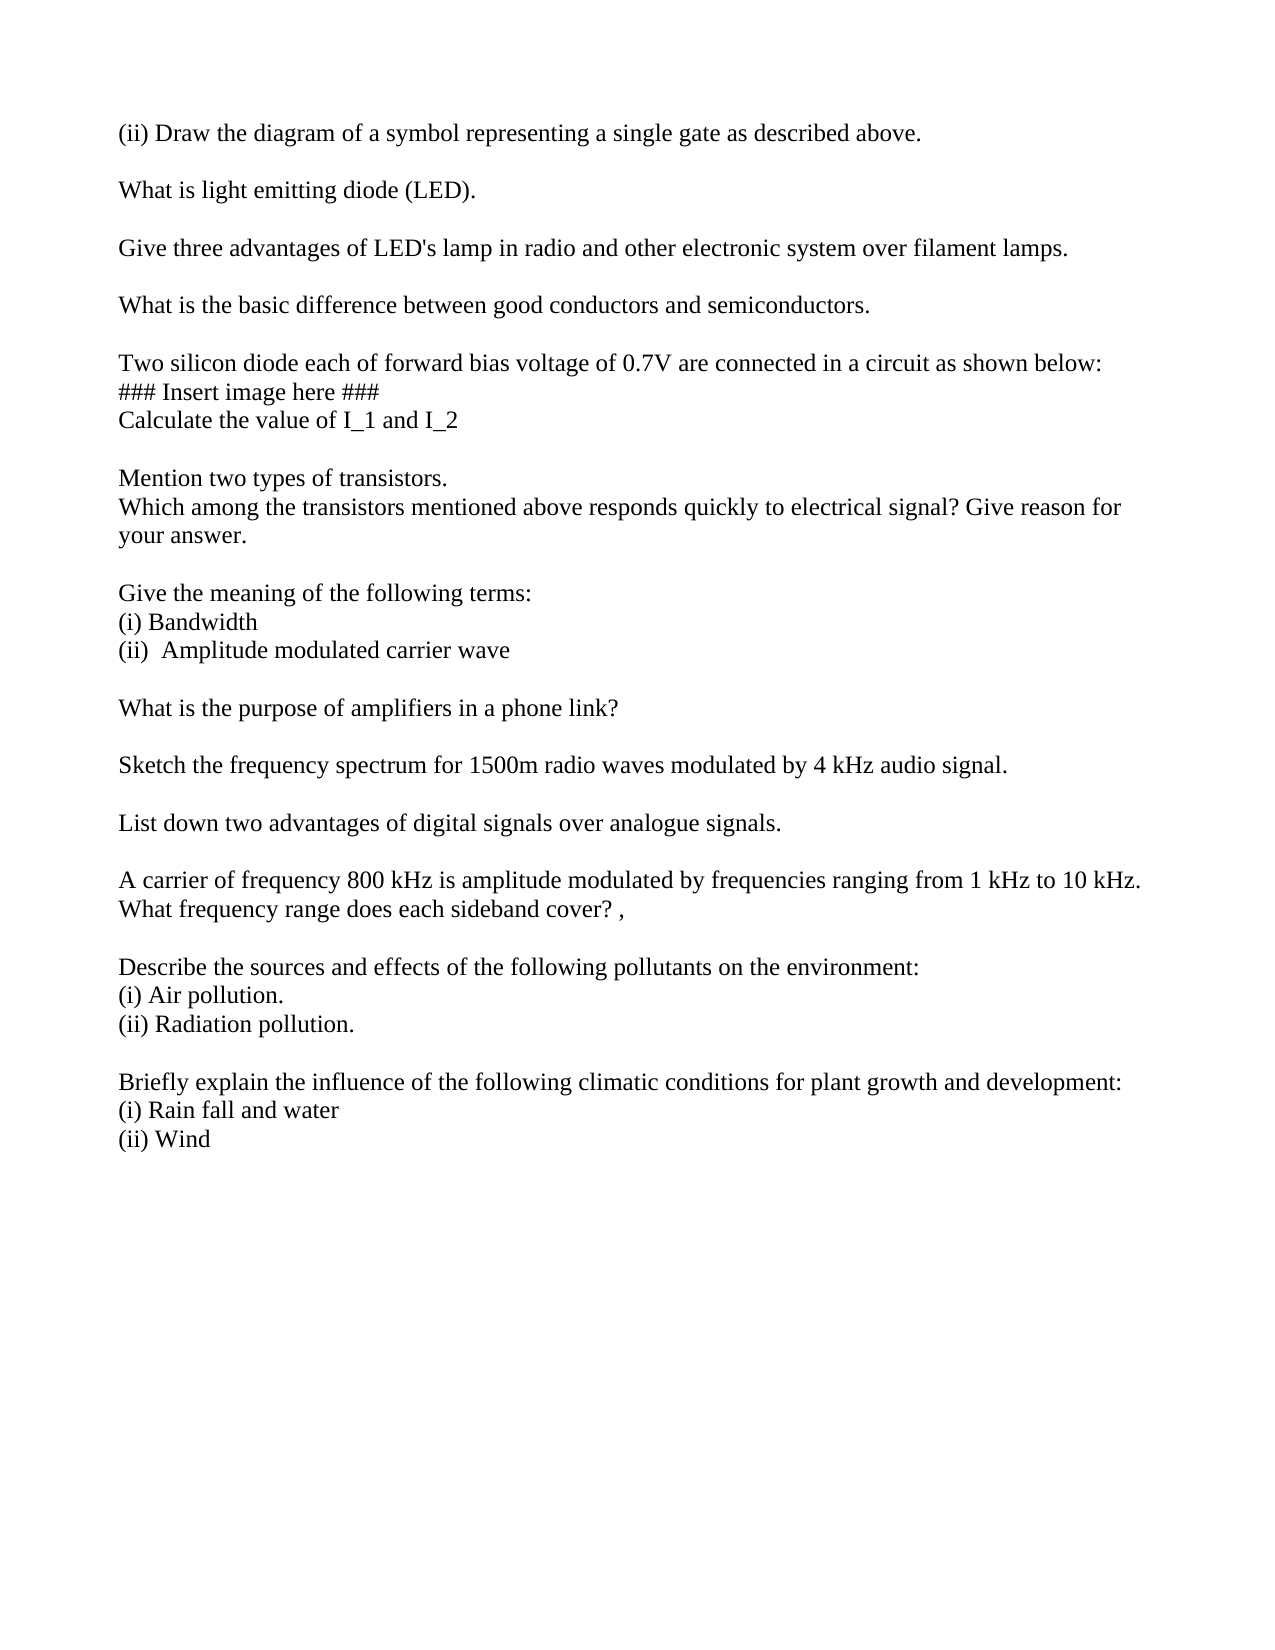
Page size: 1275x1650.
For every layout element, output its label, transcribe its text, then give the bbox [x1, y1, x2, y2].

text Calculate the value of I_1 and I_2 [118, 406, 1157, 434]
text Describe the sources and effects of the following pollutants on the environment: [118, 952, 1157, 981]
text (i) Bandwidth [118, 607, 1157, 636]
text Give three advantages of LED's lamp in radio and other electronic system over filament lamps. [118, 233, 1157, 262]
text Sketch the frequency spectrum for 1500m radio waves modulated by 4 kHz audio signal. [118, 751, 1157, 779]
text Which among the transistors mentioned above responds quickly to electrical signal? Give reason for your answer. [118, 492, 1157, 549]
text Mention two types of transistors. [118, 463, 1157, 492]
text Give the meaning of the following terms: [118, 578, 1157, 607]
text (ii) Wind [118, 1124, 1157, 1153]
text Two silicon diode each of forward bias voltage of 0.7V are connected in a circuit as shown below: [118, 348, 1157, 377]
text (i) Rain fall and water [118, 1096, 1157, 1124]
text A carrier of frequency 800 kHz is amplitude modulated by frequencies ranging from 1 kHz to 10 kHz. What frequency range does each sideband cover? , [118, 866, 1157, 923]
text (ii) Amplitude modulated carrier wave [118, 636, 1157, 664]
text Briefly explain the influence of the following climatic conditions for plant growth and development: [118, 1067, 1157, 1096]
text (ii) Radiation pollution. [118, 1009, 1157, 1038]
text List down two advantages of digital signals over analogue signals. [118, 808, 1157, 837]
text ### Insert image here ### [118, 377, 1157, 406]
text What is the basic difference between good conductors and semiconductors. [118, 291, 1157, 319]
text What is the purpose of amplifiers in a phone link? [118, 693, 1157, 722]
text What is light emitting diode (LED). [118, 176, 1157, 204]
text (i) Air pollution. [118, 981, 1157, 1009]
text (ii) Draw the diagram of a symbol representing a single gate as described above. [118, 118, 1157, 147]
